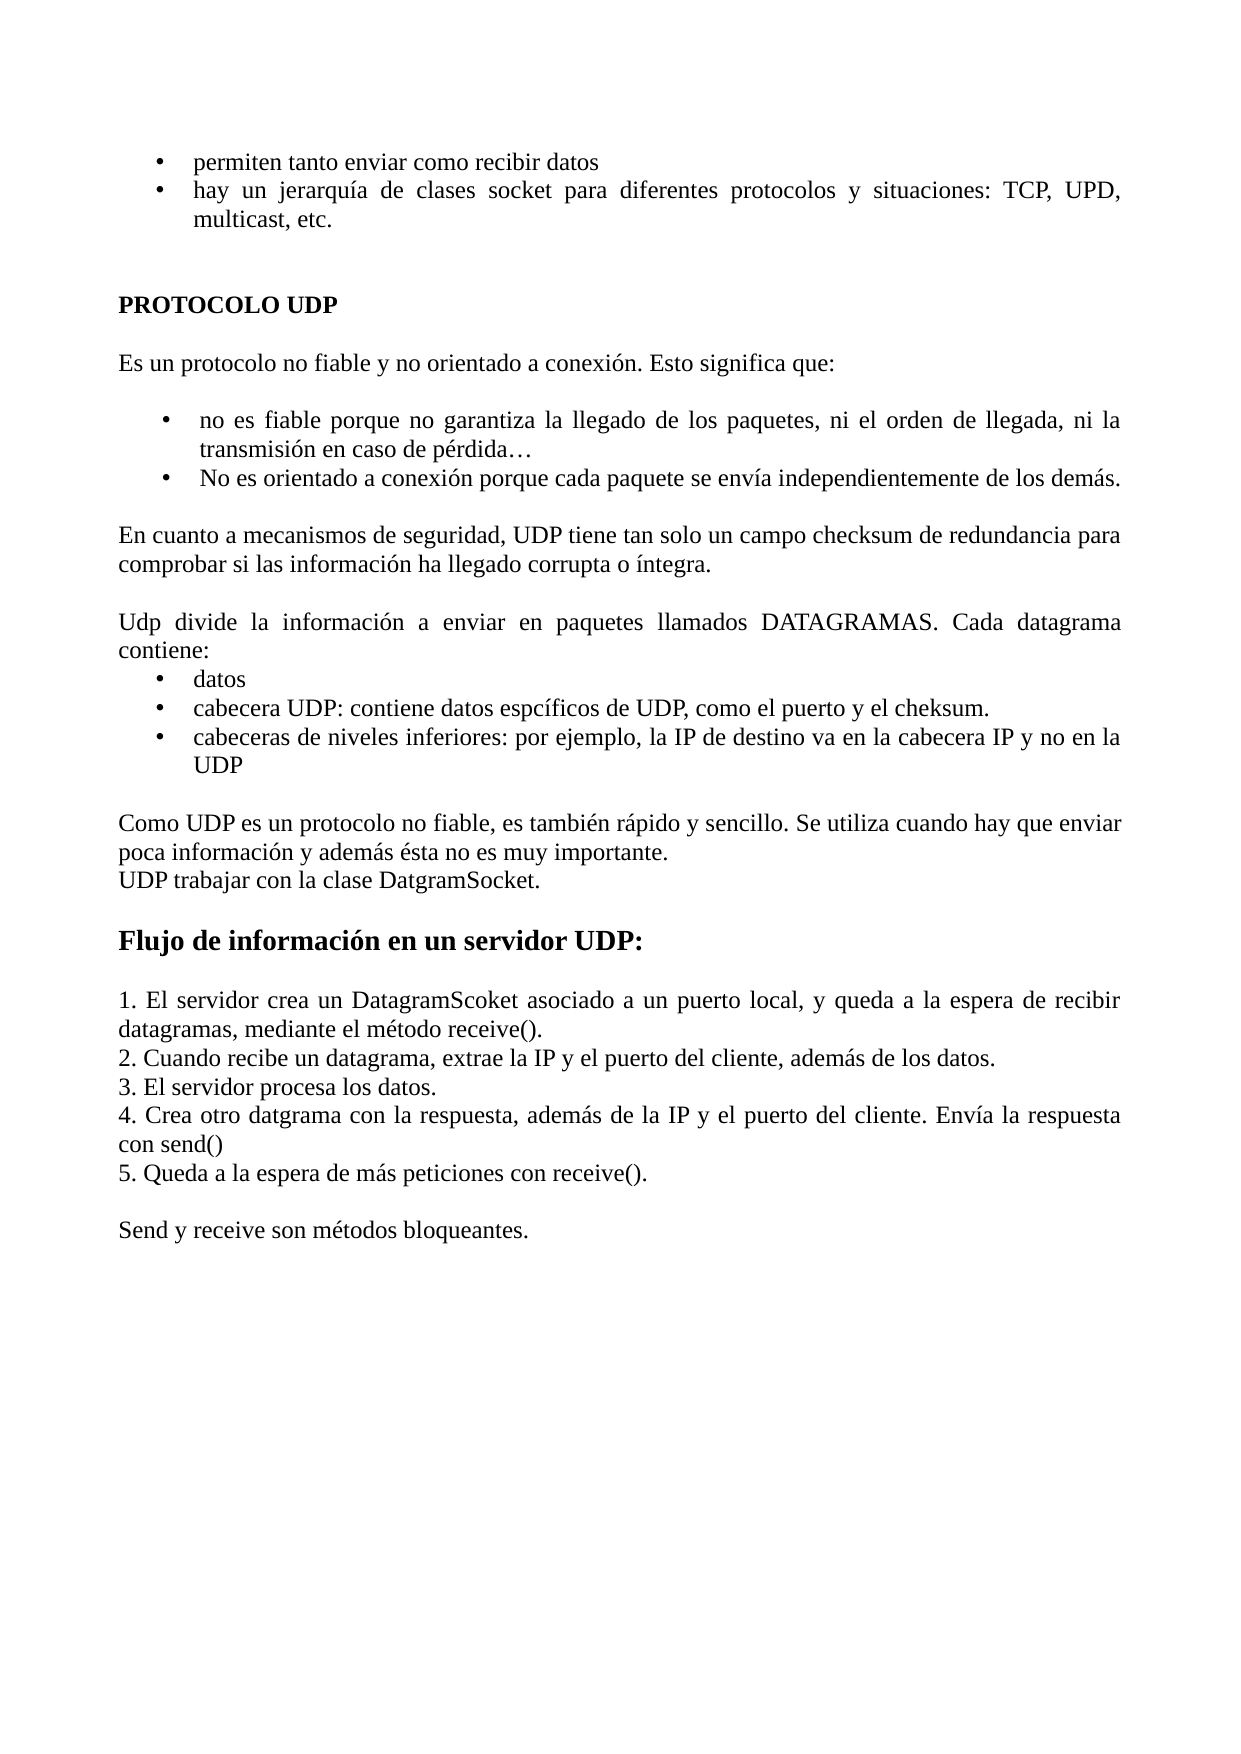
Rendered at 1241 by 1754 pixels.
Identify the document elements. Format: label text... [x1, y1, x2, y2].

text Flujo de información en un servidor UDP: [118, 923, 1122, 957]
list no es fiable porque no garantiza la llegado de los paquetes, ni el orden de llegada, ni la transmisión en caso de pérdida… [162, 406, 1122, 463]
text UDP trabajar con la clase DatgramSocket. [118, 866, 1122, 894]
text 4. Crea otro datgrama con la respuesta, además de la IP y el puerto del cliente. Envía la respuesta con send() [118, 1100, 1122, 1158]
text PROTOCOLO UDP [118, 291, 1122, 319]
list cabeceras de niveles inferiores: por ejemplo, la IP de destino va en la cabecera IP y no en la UDP [156, 722, 1122, 779]
list datos [156, 664, 1122, 693]
text 5. Queda a la espera de más peticiones con receive(). [118, 1158, 1122, 1187]
text En cuanto a mecanismos de seguridad, UDP tiene tan solo un campo checksum de redundancia para comprobar si las información ha llegado corrupta o íntegra. [118, 521, 1122, 578]
list No es orientado a conexión porque cada paquete se envía independientemente de los demás. [162, 463, 1122, 492]
text Send y receive son métodos bloqueantes. [118, 1215, 1122, 1244]
list hay un jerarquía de clases socket para diferentes protocolos y situaciones: TCP, UPD, multicast, etc. [156, 176, 1122, 233]
list permiten tanto enviar como recibir datos [156, 147, 1122, 176]
text 3. El servidor procesa los datos. [118, 1072, 1122, 1100]
text Udp divide la información a enviar en paquetes llamados DATAGRAMAS. Cada datagrama contiene: [118, 607, 1122, 664]
text Es un protocolo no fiable y no orientado a conexión. Esto significa que: [118, 348, 1122, 377]
text 2. Cuando recibe un datagrama, extrae la IP y el puerto del cliente, además de los datos. [118, 1043, 1122, 1072]
text Como UDP es un protocolo no fiable, es también rápido y sencillo. Se utiliza cuando hay que enviar poca información y además ésta no es muy importante. [118, 808, 1122, 866]
list cabecera UDP: contiene datos espcíficos de UDP, como el puerto y el cheksum. [156, 693, 1122, 722]
text 1. El servidor crea un DatagramScoket asociado a un puerto local, y queda a la espera de recibir datagramas, mediante el método receive(). [118, 985, 1122, 1043]
